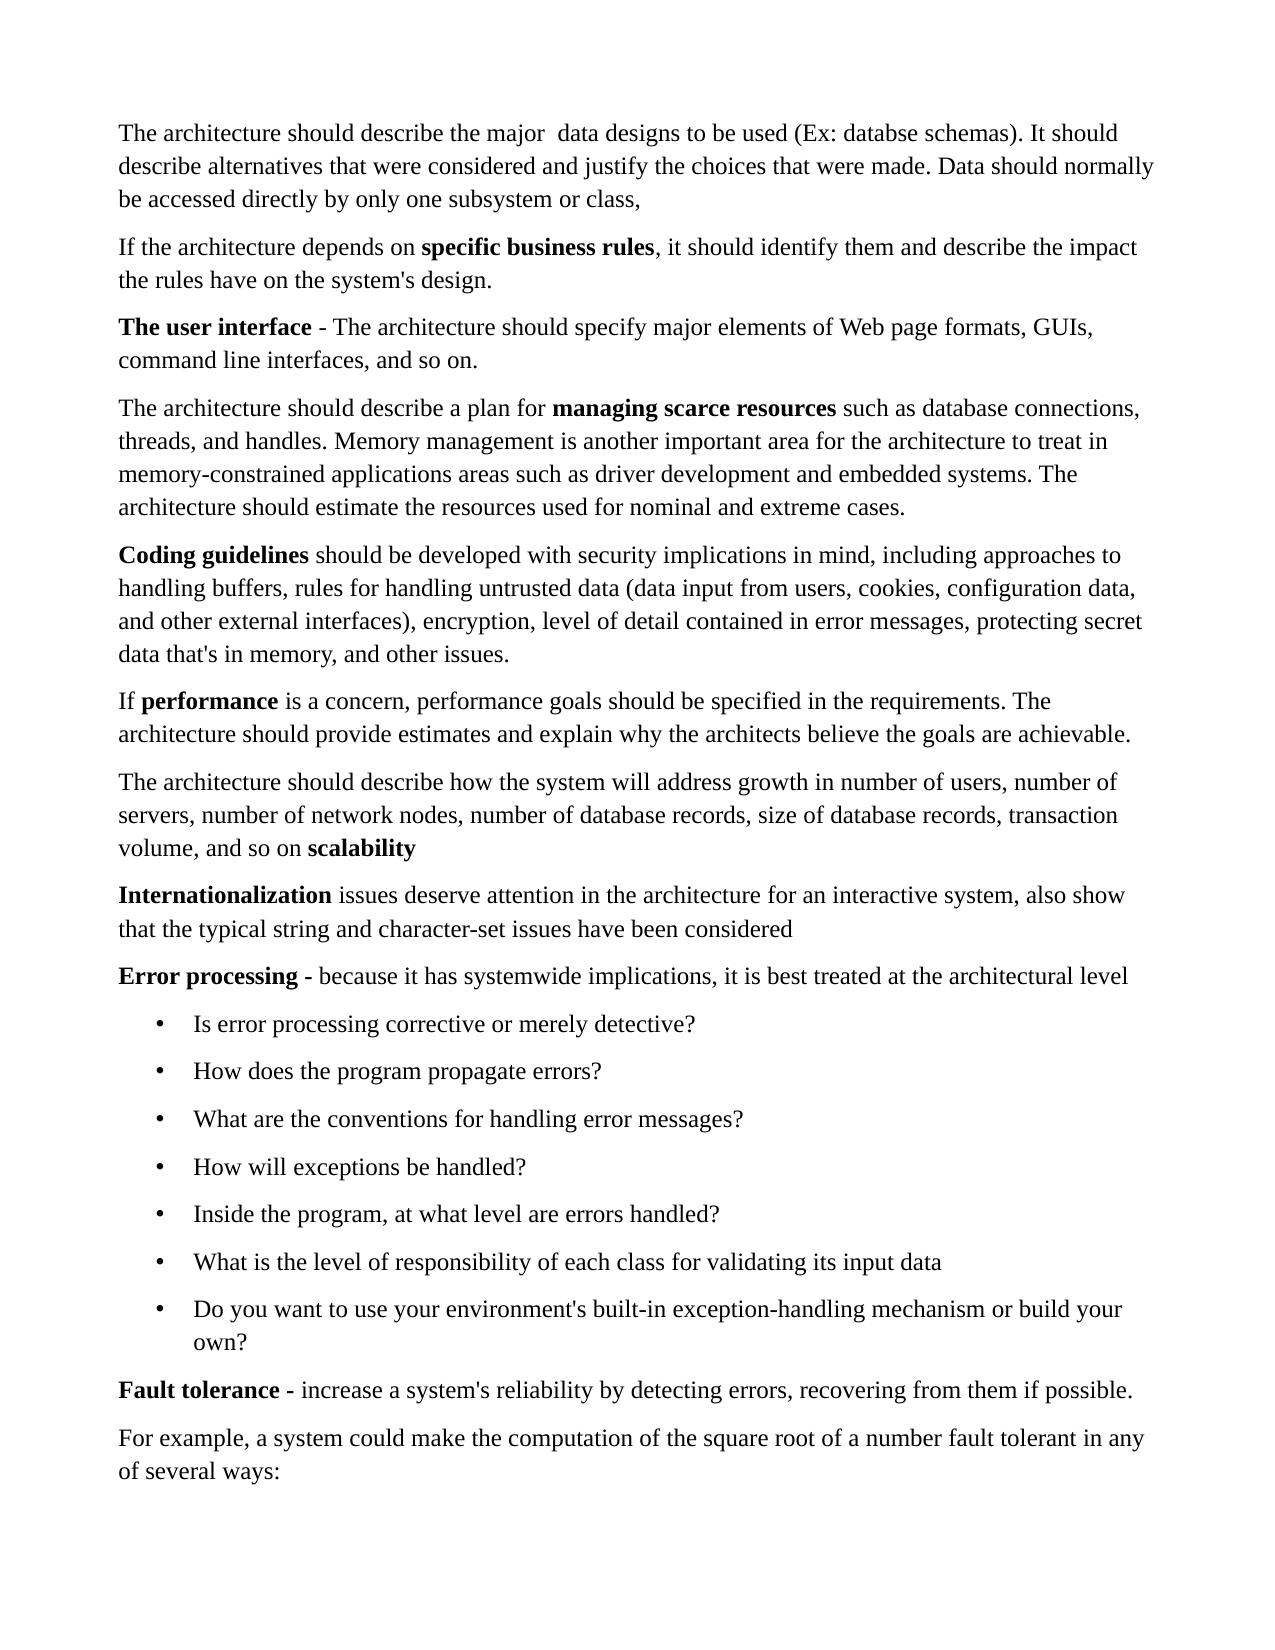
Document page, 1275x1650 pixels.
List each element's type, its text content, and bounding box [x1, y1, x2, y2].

text The architecture should describe how the system will address growth in number of users, number of servers, number of network nodes, number of database records, size of database records, transaction volume, and so on scalability [118, 767, 1157, 862]
text If the architecture depends on specific business rules, it should identify them and describe the impact the rules have on the system's design. [118, 232, 1157, 293]
text Coding guidelines should be developed with security implications in mind, including approaches to handling buffers, rules for handling untrusted data (data input from users, cookies, configuration data, and other external interfaces), encryption, level of detail contained in error messages, protecting secret data that's in memory, and other issues. [118, 540, 1157, 667]
list Do you want to use your environment's built-in exception-handling mechanism or build your own? [156, 1294, 1157, 1356]
list How will exceptions be handled? [156, 1152, 1157, 1180]
text Internationalization issues deserve attention in the architecture for an interactive system, also show that the typical string and character-set issues have been considered [118, 881, 1157, 942]
text The architecture should describe a plan for managing scarce resources such as database connections, threads, and handles. Memory management is another important area for the architecture to treat in memory-constrained applications areas such as driver development and embedded systems. The architecture should estimate the resources used for nominal and extreme cases. [118, 393, 1157, 521]
list How does the program propagate errors? [156, 1056, 1157, 1085]
list Inside the program, at what level are errors handled? [156, 1199, 1157, 1228]
text Error processing - because it has systemwide implications, it is best treated at the architectural level [118, 961, 1157, 990]
list What is the level of responsibility of each class for validating its input data [156, 1247, 1157, 1276]
list What are the conventions for handling error messages? [156, 1104, 1157, 1133]
text For example, a system could make the computation of the square root of a number fault tolerant in any of several ways: [118, 1423, 1157, 1484]
text The user interface - The architecture should specify major elements of Web page formats, GUIs, command line interfaces, and so on. [118, 312, 1157, 374]
text The architecture should describe the major data designs to be used (Ex: databse schemas). It should describe alternatives that were considered and justify the choices that were made. Data should normally be accessed directly by only one subsystem or class, [118, 118, 1157, 213]
text If performance is a concern, performance goals should be specified in the requirements. The architecture should provide estimates and explain why the architects believe the goals are achievable. [118, 686, 1157, 748]
list Is error processing corrective or merely detective? [156, 1009, 1157, 1038]
text Fault tolerance - increase a system's reliability by detecting errors, recovering from them if possible. [118, 1375, 1157, 1404]
